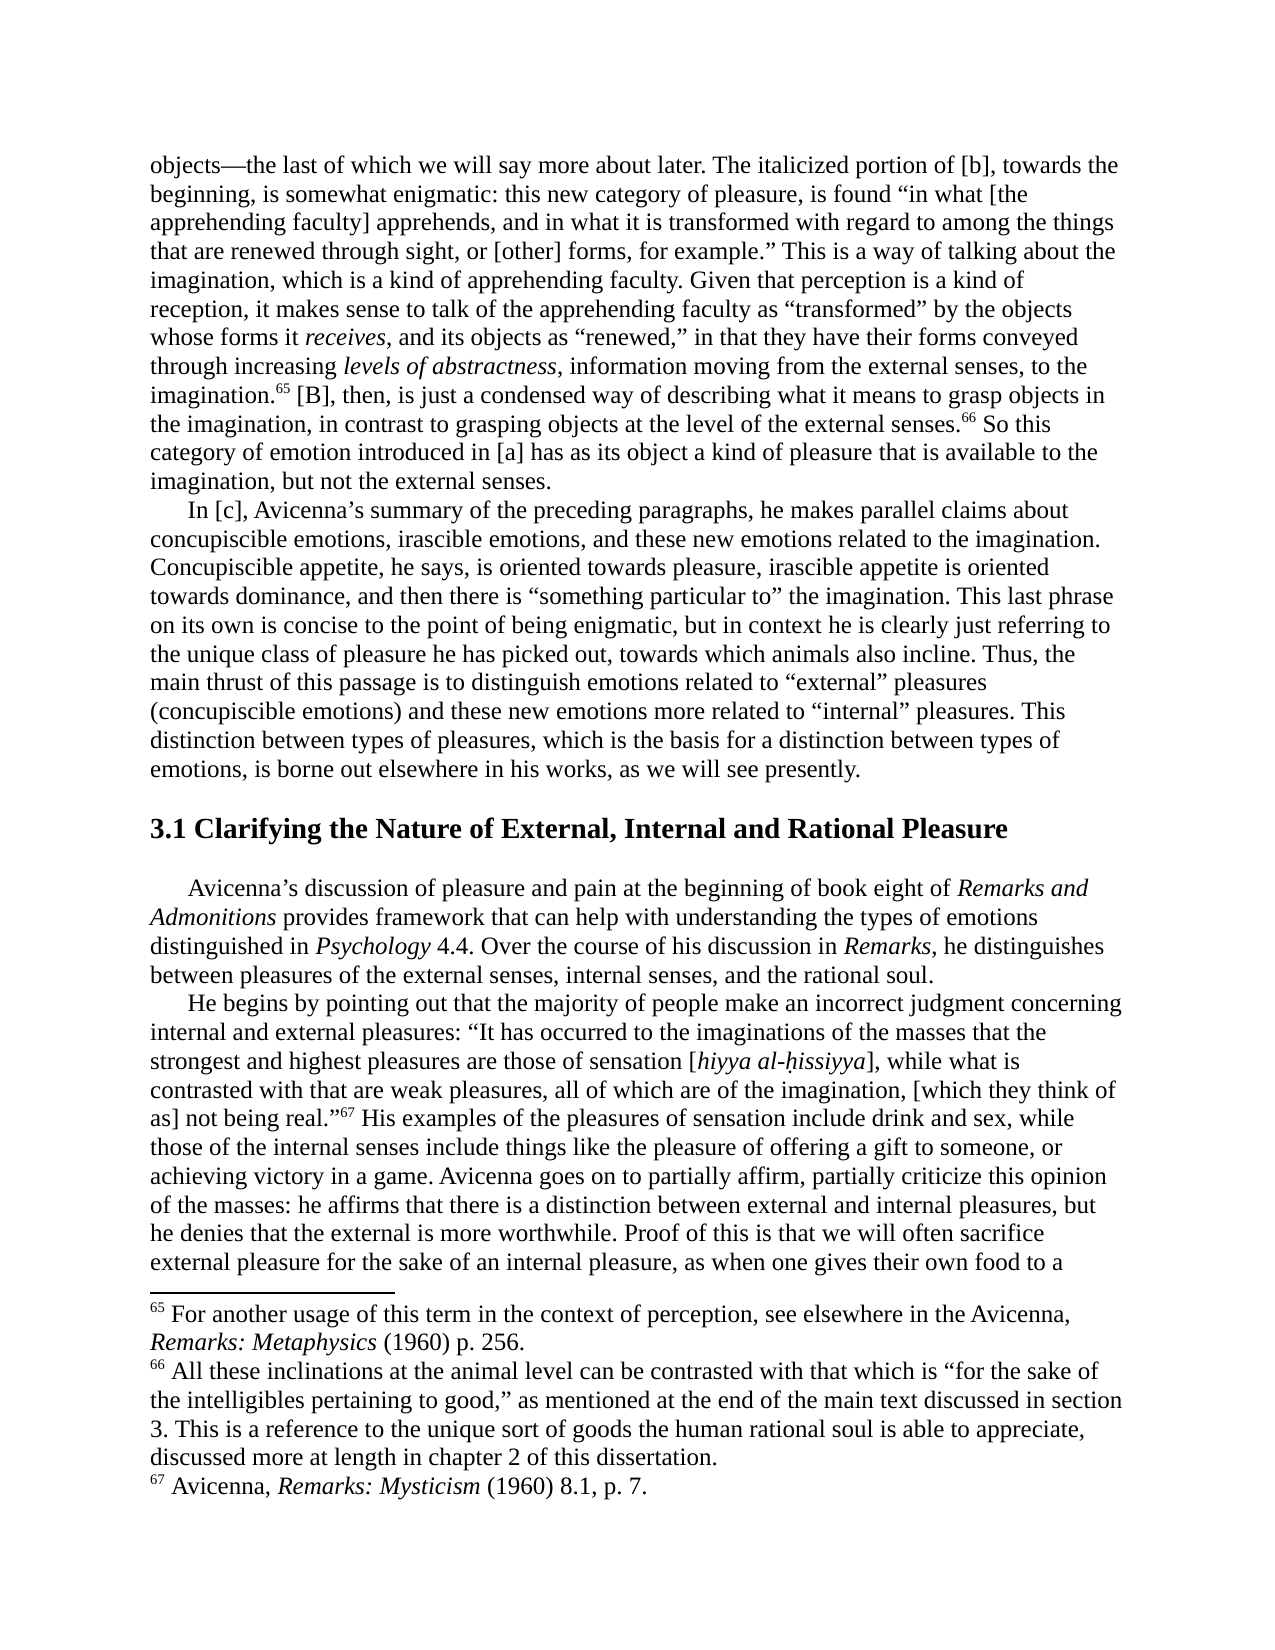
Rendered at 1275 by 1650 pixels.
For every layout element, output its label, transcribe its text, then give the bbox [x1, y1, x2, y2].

text He begins by pointing out that the majority of people make an incorrect judgment concerning internal and external pleasures: “It has occurred to the imaginations of the masses that the strongest and highest pleasures are those of sensation [hiyya al-ḥissiyya], while what is contrasted with that are weak pleasures, all of which are of the imagination, [which they think of as] not being real.” His examples of the pleasures of sensation include drink and sex, while those of the internal senses include things like the pleasure of offering a gift to someone, or achieving victory in a game. Avicenna goes on to partially affirm, partially criticize this opinion of the masses: he affirms that there is a distinction between external and internal pleasures, but he denies that the external is more worthwhile. Proof of this is that we will often sacrifice external pleasure for the sake of an internal pleasure, as when one gives their own food to a [150, 988, 1125, 1276]
text Avicenna, Remarks: Mysticism (1960) 8.1, p. 7. [150, 1471, 1125, 1500]
text All these inclinations at the animal level can be contrasted with that which is “for the sake of the intelligibles pertaining to good,” as mentioned at the end of the main text discussed in section 3. This is a reference to the unique sort of goods the human rational soul is able to appreciate, discussed more at length in chapter 2 of this dissertation. [150, 1356, 1125, 1471]
text objects―the last of which we will say more about later. The italicized portion of [b], towards the beginning, is somewhat enigmatic: this new category of pleasure, is found “in what [the apprehending faculty] apprehends, and in what it is transformed with regard to among the things that are renewed through sight, or [other] forms, for example.” This is a way of talking about the imagination, which is a kind of apprehending faculty. Given that perception is a kind of reception, it makes sense to talk of the apprehending faculty as “transformed” by the objects whose forms it receives, and its objects as “renewed,” in that they have their forms conveyed through increasing levels of abstractness, information moving from the external senses, to the imagination. [B], then, is just a condensed way of describing what it means to grasp objects in the imagination, in contrast to grasping objects at the level of the external senses. So this category of emotion introduced in [a] has as its object a kind of pleasure that is available to the imagination, but not the external senses. [150, 150, 1125, 495]
text Avicenna’s discussion of pleasure and pain at the beginning of book eight of Remarks and Admonitions provides framework that can help with understanding the types of emotions distinguished in Psychology 4.4. Over the course of his discussion in Remarks, he distinguishes between pleasures of the external senses, internal senses, and the rational soul. [150, 873, 1125, 988]
text For another usage of this term in the context of perception, see elsewhere in the Avicenna, Remarks: Metaphysics (1960) p. 256. [150, 1299, 1125, 1356]
subtitle 3.1 Clarifying the Nature of External, Internal and Rational Pleasure [150, 811, 1125, 845]
text In [c], Avicenna’s summary of the preceding paragraphs, he makes parallel claims about concupiscible emotions, irascible emotions, and these new emotions related to the imagination. Concupiscible appetite, he says, is oriented towards pleasure, irascible appetite is oriented towards dominance, and then there is “something particular to” the imagination. This last phrase on its own is concise to the point of being enigmatic, but in context he is clearly just referring to the unique class of pleasure he has picked out, towards which animals also incline. Thus, the main thrust of this passage is to distinguish emotions related to “external” pleasures (concupiscible emotions) and these new emotions more related to “internal” pleasures. This distinction between types of pleasures, which is the basis for a distinction between types of emotions, is borne out elsewhere in his works, as we will see presently. [150, 495, 1125, 782]
